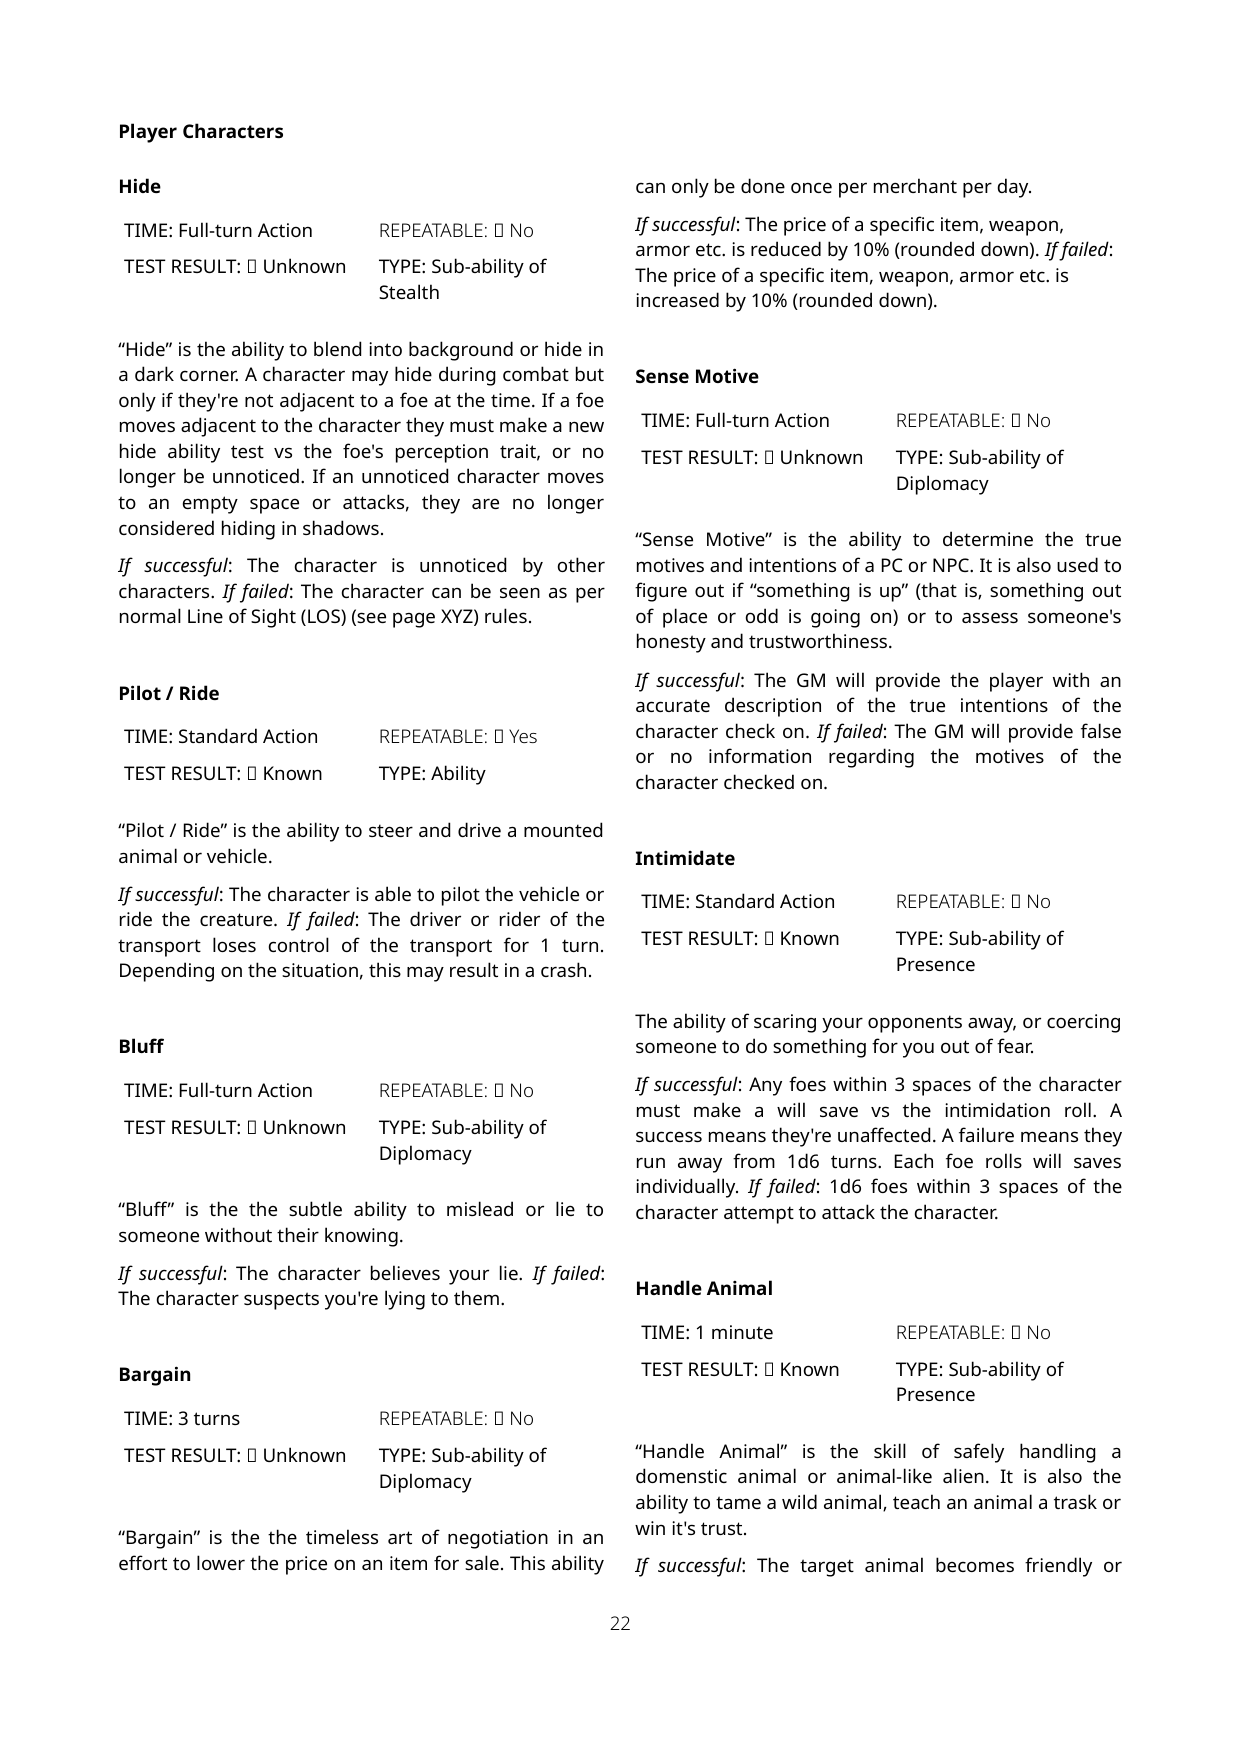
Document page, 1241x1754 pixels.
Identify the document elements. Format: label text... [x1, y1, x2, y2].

table_cell TYPE: Ability [373, 755, 606, 792]
text Bluff [118, 1033, 605, 1059]
text “Handle Animal” is the skill of safely handling a domenstic animal or animal-like alien. It is also the ability to tame a wild animal, teach an animal a trask or win it's trust. [635, 1413, 1122, 1540]
text Sense Motive [635, 364, 1122, 389]
table_cell TEST RESULT:  Known [118, 755, 373, 792]
text If successful: The character believes your lie. If failed: The character suspects you're lying to them. [118, 1260, 605, 1311]
text The ability of scaring your opponents away, or coercing someone to do something for you out of fear. [635, 982, 1122, 1059]
table_cell TYPE: Sub-ability of Presence [890, 1350, 1123, 1413]
text Handle Animal [635, 1275, 1122, 1301]
table_cell TEST RESULT:  Known [635, 1350, 890, 1413]
table_header TIME: 1 minute [635, 1313, 890, 1350]
table_header TIME: Standard Action [635, 883, 890, 920]
text Hide [118, 173, 605, 199]
table_header REPEATABLE:  No [373, 1400, 606, 1437]
table_header REPEATABLE:  No [373, 211, 606, 248]
table_cell TEST RESULT:  Unknown [118, 1437, 373, 1499]
text If successful: The character is able to pilot the vehicle or ride the creature. If failed: The driver or rider of the transport loses control of the transport for 1 turn. Depending on the situation, this may result in a crash. [118, 881, 605, 983]
table_header REPEATABLE:  No [373, 1072, 606, 1108]
table_cell TEST RESULT:  Unknown [118, 248, 373, 311]
table_cell TYPE: Sub-ability of Diplomacy [373, 1437, 606, 1499]
text “Bluff” is the the subtle ability to mislead or lie to someone without their knowing. [118, 1171, 605, 1248]
table_header REPEATABLE:  No [890, 883, 1123, 920]
text If successful: The target animal becomes friendly or [635, 1553, 1122, 1578]
table_header TIME: 3 turns [118, 1400, 373, 1437]
text If successful: The price of a specific item, weapon, armor etc. is reduced by 10% (rounded down). If failed: The price of a specific item, weapon, armor etc. is increased by 10% (rounded down). [635, 211, 1122, 313]
text Pilot / Ride [118, 680, 605, 705]
text If successful: The character is unnoticed by other characters. If failed: The character can be seen as per normal Line of Sight (LOS) (see page XYZ) rules. [118, 553, 605, 629]
text “Sense Motive” is the ability to determine the true motives and intentions of a PC or NPC. It is also used to figure out if “something is up” (that is, something out of place or odd is going on) or to assess someone's honesty and trustworthiness. [635, 501, 1122, 654]
text “Bargain” is the the timeless art of negotiation in an effort to lower the price on an item for sale. This ability [118, 1499, 605, 1576]
table_cell TYPE: Sub-ability of Diplomacy [890, 439, 1123, 501]
table_cell TEST RESULT:  Known [635, 920, 890, 982]
table_cell TEST RESULT:  Unknown [635, 439, 890, 501]
text “Pilot / Ride” is the ability to steer and drive a mounted animal or vehicle. [118, 792, 605, 868]
table_header TIME: Full-turn Action [118, 211, 373, 248]
table_header TIME: Full-turn Action [635, 402, 890, 439]
table_header REPEATABLE:  No [890, 1313, 1123, 1350]
table_cell TYPE: Sub-ability of Presence [890, 920, 1123, 982]
text If successful: Any foes within 3 spaces of the character must make a will save vs the intimidation roll. A success means they're unaffected. A failure means they run away from 1d6 turns. Each foe rolls will saves individually. If failed: 1d6 foes within 3 spaces of the character attempt to attack the character. [635, 1072, 1122, 1225]
table_header TIME: Full-turn Action [118, 1072, 373, 1108]
table_cell TYPE: Sub-ability of Stealth [373, 248, 606, 311]
table_header TIME: Standard Action [118, 718, 373, 755]
text “Hide” is the ability to blend into background or hide in a dark corner. A character may hide during combat but only if they're not adjacent to a foe at the time. If a foe moves adjacent to the character they must make a new hide ability test vs the foe's perception trait, or no longer be unnoticed. If an unnoticed character moves to an empty space or attacks, they are no longer considered hiding in shadows. [118, 311, 605, 540]
text If successful: The GM will provide the player with an accurate description of the true intentions of the character check on. If failed: The GM will provide false or no information regarding the motives of the character checked on. [635, 667, 1122, 794]
table_cell TEST RESULT:  Unknown [118, 1109, 373, 1171]
text can only be done once per merchant per day. [635, 173, 1122, 199]
table_header REPEATABLE:  No [890, 402, 1123, 439]
table_header REPEATABLE:  Yes [373, 718, 606, 755]
text Bargain [118, 1362, 605, 1387]
table_cell TYPE: Sub-ability of Diplomacy [373, 1109, 606, 1171]
text Intimidate [635, 845, 1122, 871]
